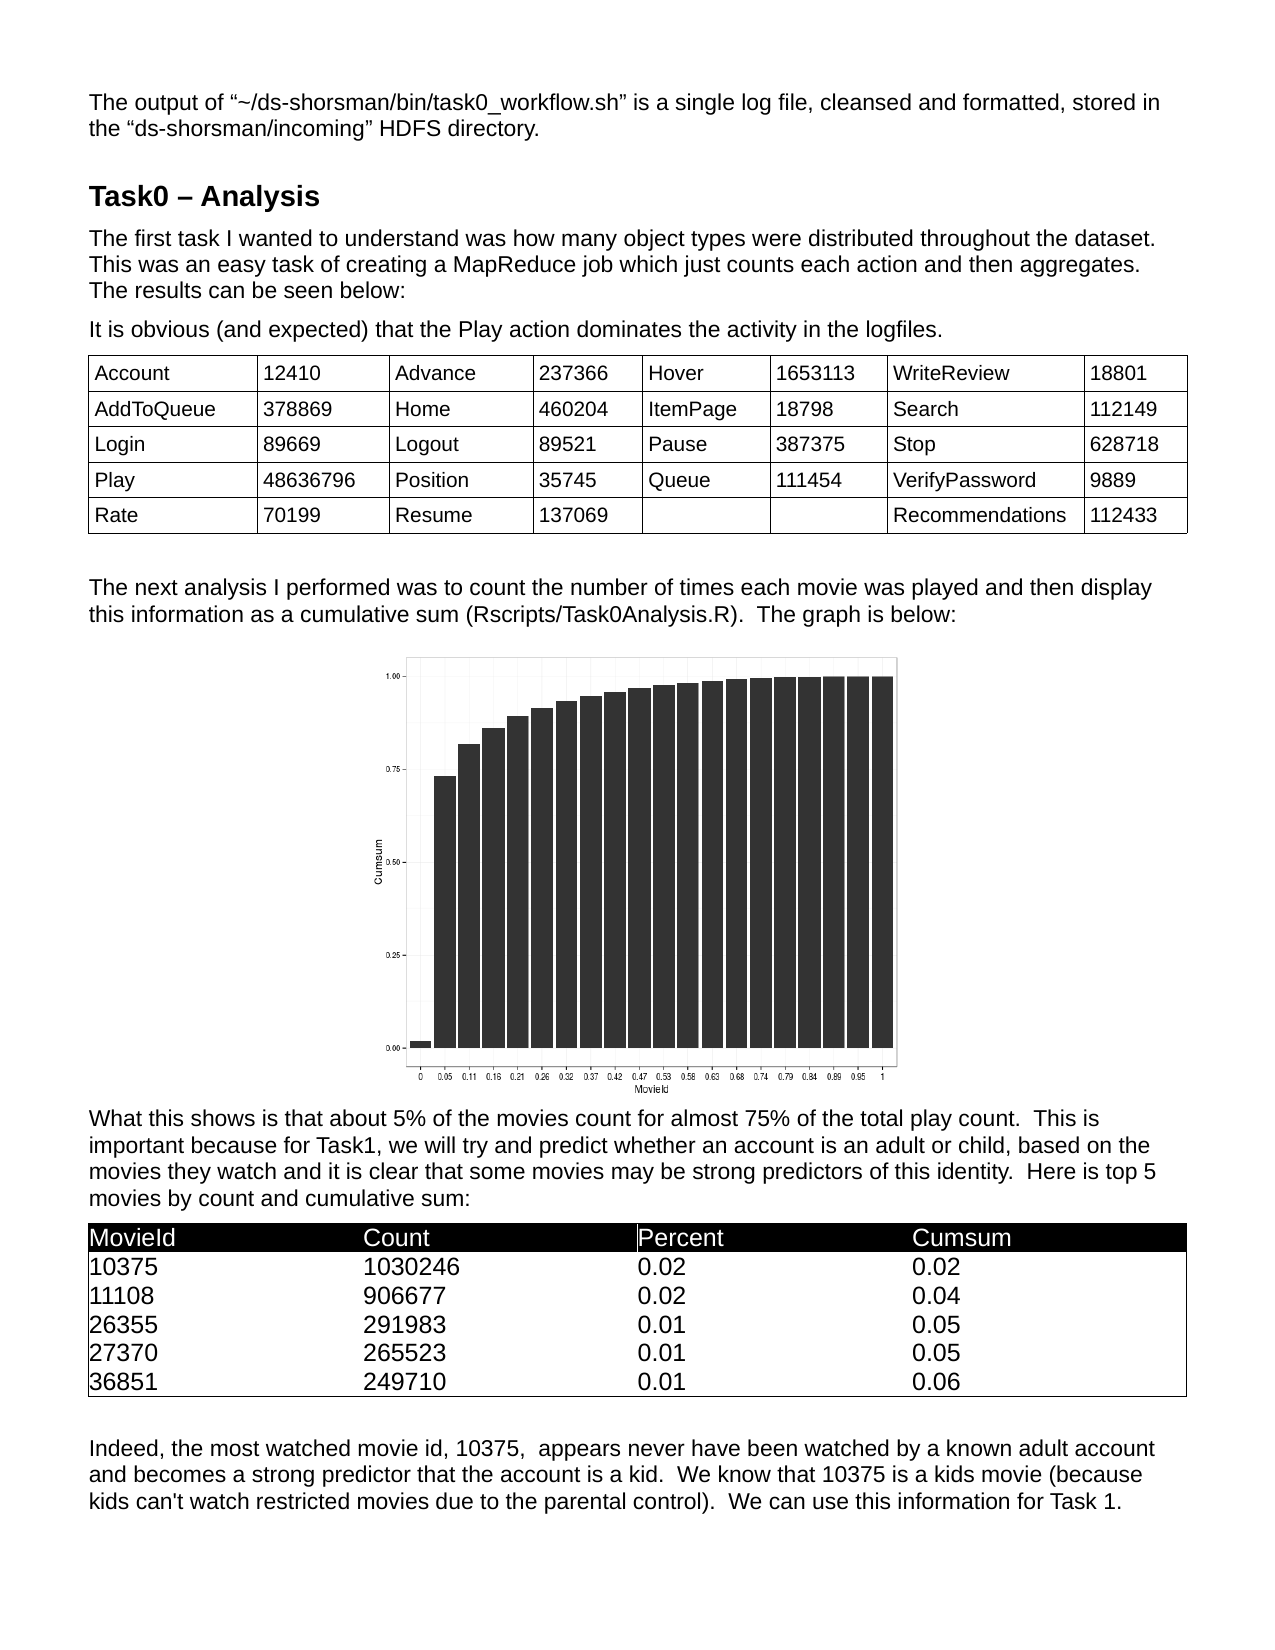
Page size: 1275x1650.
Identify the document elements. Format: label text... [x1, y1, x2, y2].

table_header MovieId [89, 1224, 363, 1252]
table_cell Queue [643, 463, 770, 497]
table_header 18801 [1085, 356, 1187, 391]
table_header 1653113 [771, 356, 887, 391]
table_cell VerifyPassword [888, 463, 1084, 497]
table_cell 0.02 [638, 1281, 912, 1310]
table_header Cumsum [912, 1224, 1186, 1252]
subtitle Task0 – Analysis [88, 179, 1186, 212]
table_header 237366 [534, 356, 642, 391]
table_cell 0.05 [912, 1339, 1186, 1367]
table_cell Recommendations [888, 498, 1084, 533]
table_cell 1030246 [363, 1252, 637, 1281]
table_cell 0.06 [912, 1367, 1186, 1396]
table_cell 291983 [363, 1310, 637, 1338]
table_cell 0.01 [638, 1367, 912, 1396]
table_header Hover [643, 356, 770, 391]
table_cell ItemPage [643, 392, 770, 426]
table_cell 0.05 [912, 1310, 1186, 1338]
text The output of “~/ds-shorsman/bin/task0_workflow.sh” is a single log file, cleansed and formatted, stored in the “ds-shorsman/incoming” HDFS directory. [88, 88, 1186, 141]
table_cell 387375 [771, 427, 887, 462]
table_cell 36851 [89, 1367, 363, 1396]
table_cell 265523 [363, 1339, 637, 1367]
table_cell Position [390, 463, 533, 497]
table_cell 0.01 [638, 1310, 912, 1338]
table_cell 89521 [534, 427, 642, 462]
table_cell 460204 [534, 392, 642, 426]
table_header Account [89, 356, 257, 391]
table_cell Pause [643, 427, 770, 462]
table_cell 26355 [89, 1310, 363, 1338]
table_cell Resume [390, 498, 533, 533]
table_header Count [363, 1224, 637, 1252]
text The next analysis I performed was to count the number of times each movie was played and then display this information as a cumulative sum (Rscripts/Task0Analysis.R). The graph is below: [88, 574, 1186, 627]
table_cell 70199 [258, 498, 389, 533]
table_cell Rate [89, 498, 257, 533]
text The first task I wanted to understand was how many object types were distributed throughout the dataset. This was an easy task of creating a MapReduce job which just counts each action and then aggregates. The results can be seen below: [88, 225, 1186, 304]
text It is obvious (and expected) that the Play action dominates the activity in the logfiles. [88, 316, 1186, 343]
table_cell 137069 [534, 498, 642, 533]
table_cell 249710 [363, 1367, 637, 1396]
table_cell 35745 [534, 463, 642, 497]
table_cell 0.02 [638, 1252, 912, 1281]
table_cell [771, 498, 887, 533]
table_cell Login [89, 427, 257, 462]
table_header Percent [638, 1224, 912, 1252]
table_cell 0.04 [912, 1281, 1186, 1310]
table_cell 89669 [258, 427, 389, 462]
table_cell 111454 [771, 463, 887, 497]
table_cell Home [390, 392, 533, 426]
table_cell 906677 [363, 1281, 637, 1310]
table_cell AddToQueue [89, 392, 257, 426]
picture [363, 639, 912, 1106]
table_cell 18798 [771, 392, 887, 426]
table_cell 27370 [89, 1339, 363, 1367]
text What this shows is that about 5% of the movies count for almost 75% of the total play count. This is important because for Task1, we will try and predict whether an account is an adult or child, based on the movies they watch and it is clear that some movies may be strong predictors of this identity. Here is top 5 movies by count and cumulative sum: [88, 639, 1186, 1211]
table_cell 10375 [89, 1252, 363, 1281]
table_cell [643, 498, 770, 533]
table_cell Search [888, 392, 1084, 426]
table_cell 628718 [1085, 427, 1187, 462]
table_header WriteReview [888, 356, 1084, 391]
table_cell Logout [390, 427, 533, 462]
table_cell 112433 [1085, 498, 1187, 533]
table_cell Play [89, 463, 257, 497]
table_cell 112149 [1085, 392, 1187, 426]
table_cell 378869 [258, 392, 389, 426]
table_cell Stop [888, 427, 1084, 462]
text Indeed, the most watched movie id, 10375, appears never have been watched by a known adult account and becomes a strong predictor that the account is a kid. We know that 10375 is a kids movie (because kids can't watch restricted movies due to the parental control). We can use this information for Task 1. [88, 1435, 1186, 1514]
table_cell 0.01 [638, 1339, 912, 1367]
table_cell 9889 [1085, 463, 1187, 497]
table_cell 0.02 [912, 1252, 1186, 1281]
table_cell 11108 [89, 1281, 363, 1310]
table_cell 48636796 [258, 463, 389, 497]
table_header Advance [390, 356, 533, 391]
table_header 12410 [258, 356, 389, 391]
